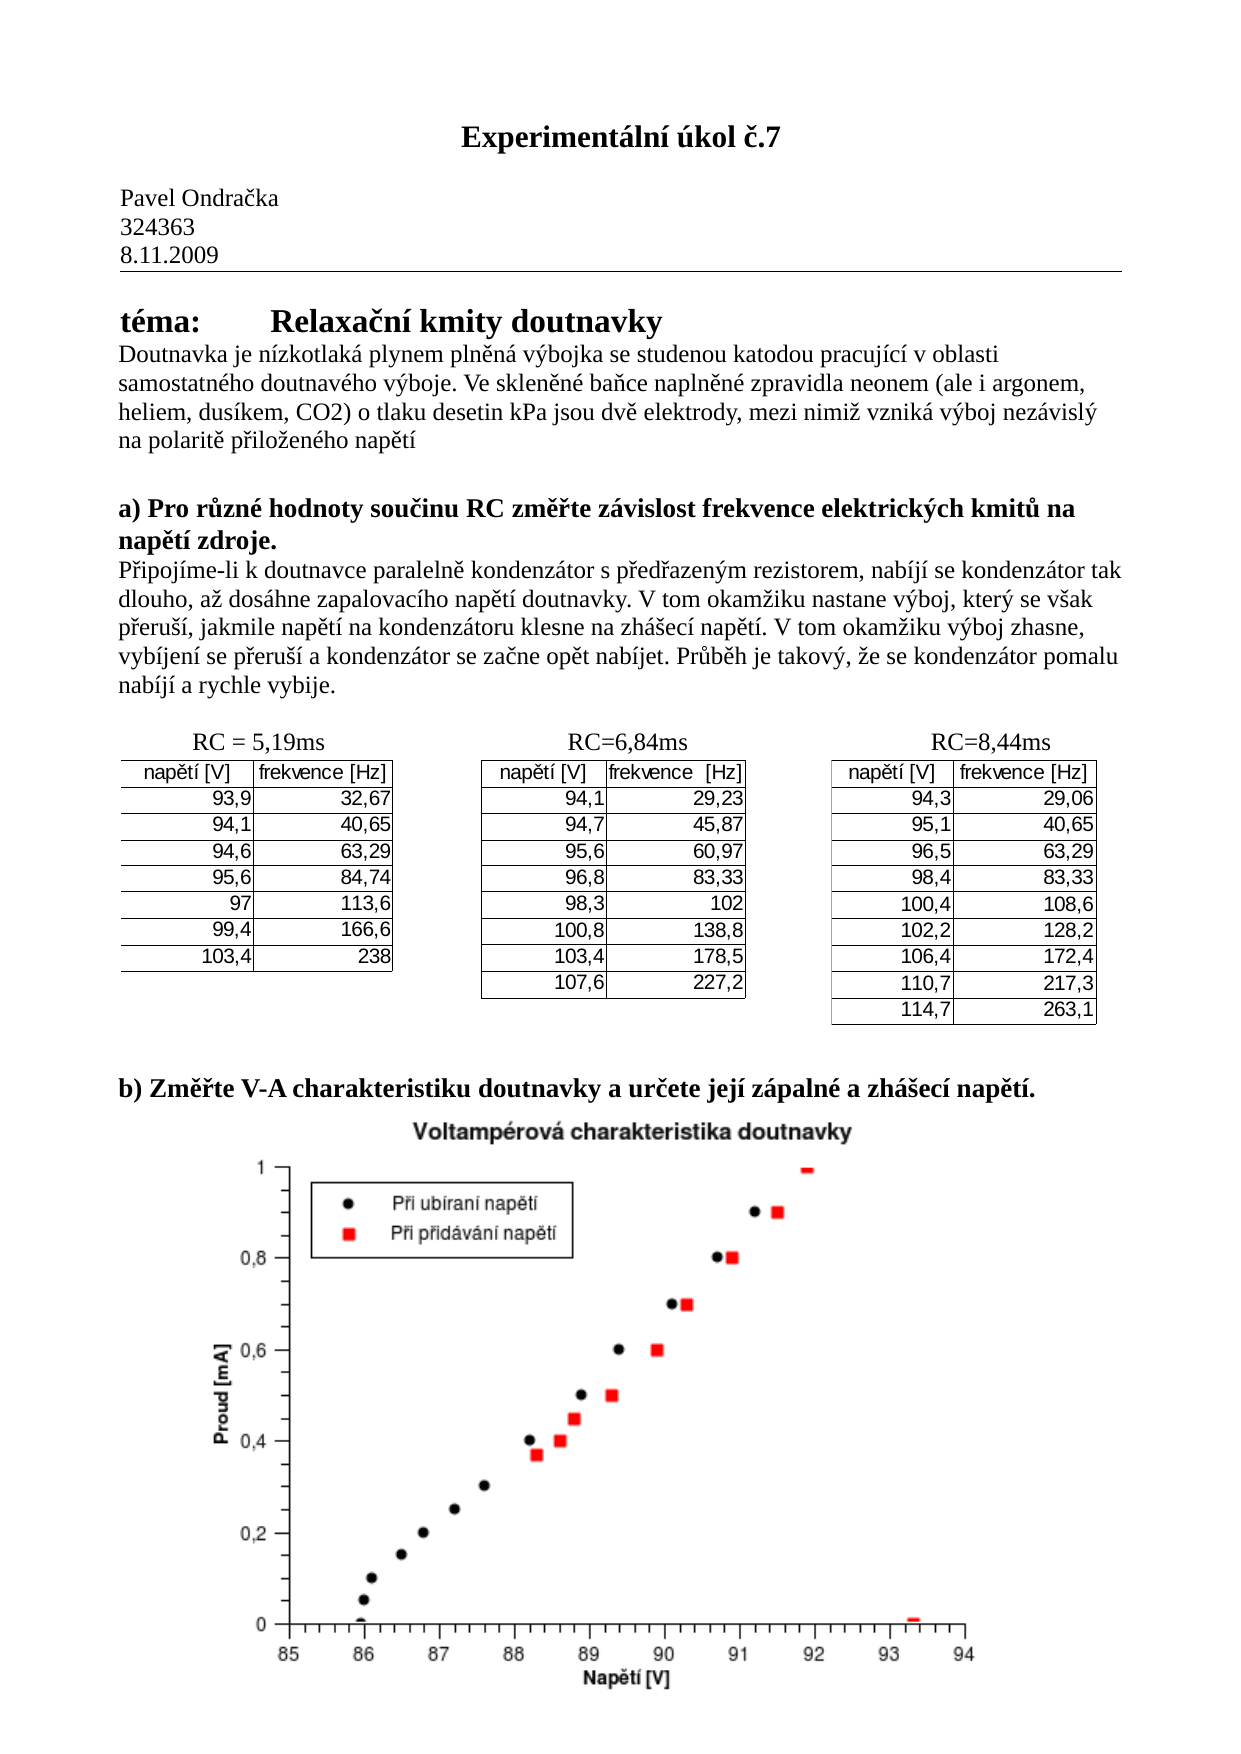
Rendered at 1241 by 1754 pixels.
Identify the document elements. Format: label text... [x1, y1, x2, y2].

text téma: Relaxační kmity doutnavky [120, 301, 1122, 339]
text Připojíme-li k doutnavce paralelně kondenzátor s předřazeným rezistorem, nabíjí se kondenzátor tak dlouho, až dosáhne zapalovacího napětí doutnavky. V tom okamžiku nastane výboj, který se však přeruší, jakmile napětí na kondenzátoru klesne na zhášecí napětí. V tom okamžiku výboj zhasne, vybíjení se přeruší a kondenzátor se začne opět nabíjet. Průběh je takový, že se kondenzátor pomalu nabíjí a rychle vybije. [118, 555, 1122, 699]
text Doutnavka je nízkotlaká plynem plněná výbojka se studenou katodou pracující v oblasti samostatného doutnavého výboje. Ve skleněné baňce naplněné zpravidla neonem (ale i argonem, heliem, dusíkem, CO2) o tlaku desetin kPa jsou dvě elektrody, mezi nimiž vzniká výboj nezávislý na polaritě přiloženého napětí [118, 339, 1122, 454]
picture [200, 1107, 985, 1705]
text Pavel Ondračka [120, 183, 1122, 212]
text b) Změřte V-A charakteristiku doutnavky a určete její zápalné a zhášecí napětí. [118, 1072, 1122, 1103]
text Experimentální úkol č.7 [120, 118, 1122, 154]
text a) Pro různé hodnoty součinu RC změřte závislost frekvence elektrických kmitů na napětí zdroje. [118, 493, 1122, 555]
text 8.11.2009 [120, 240, 1122, 271]
text RC = 5,19ms RC=6,84ms RC=8,44ms [118, 727, 1122, 756]
text 324363 [120, 212, 1122, 240]
